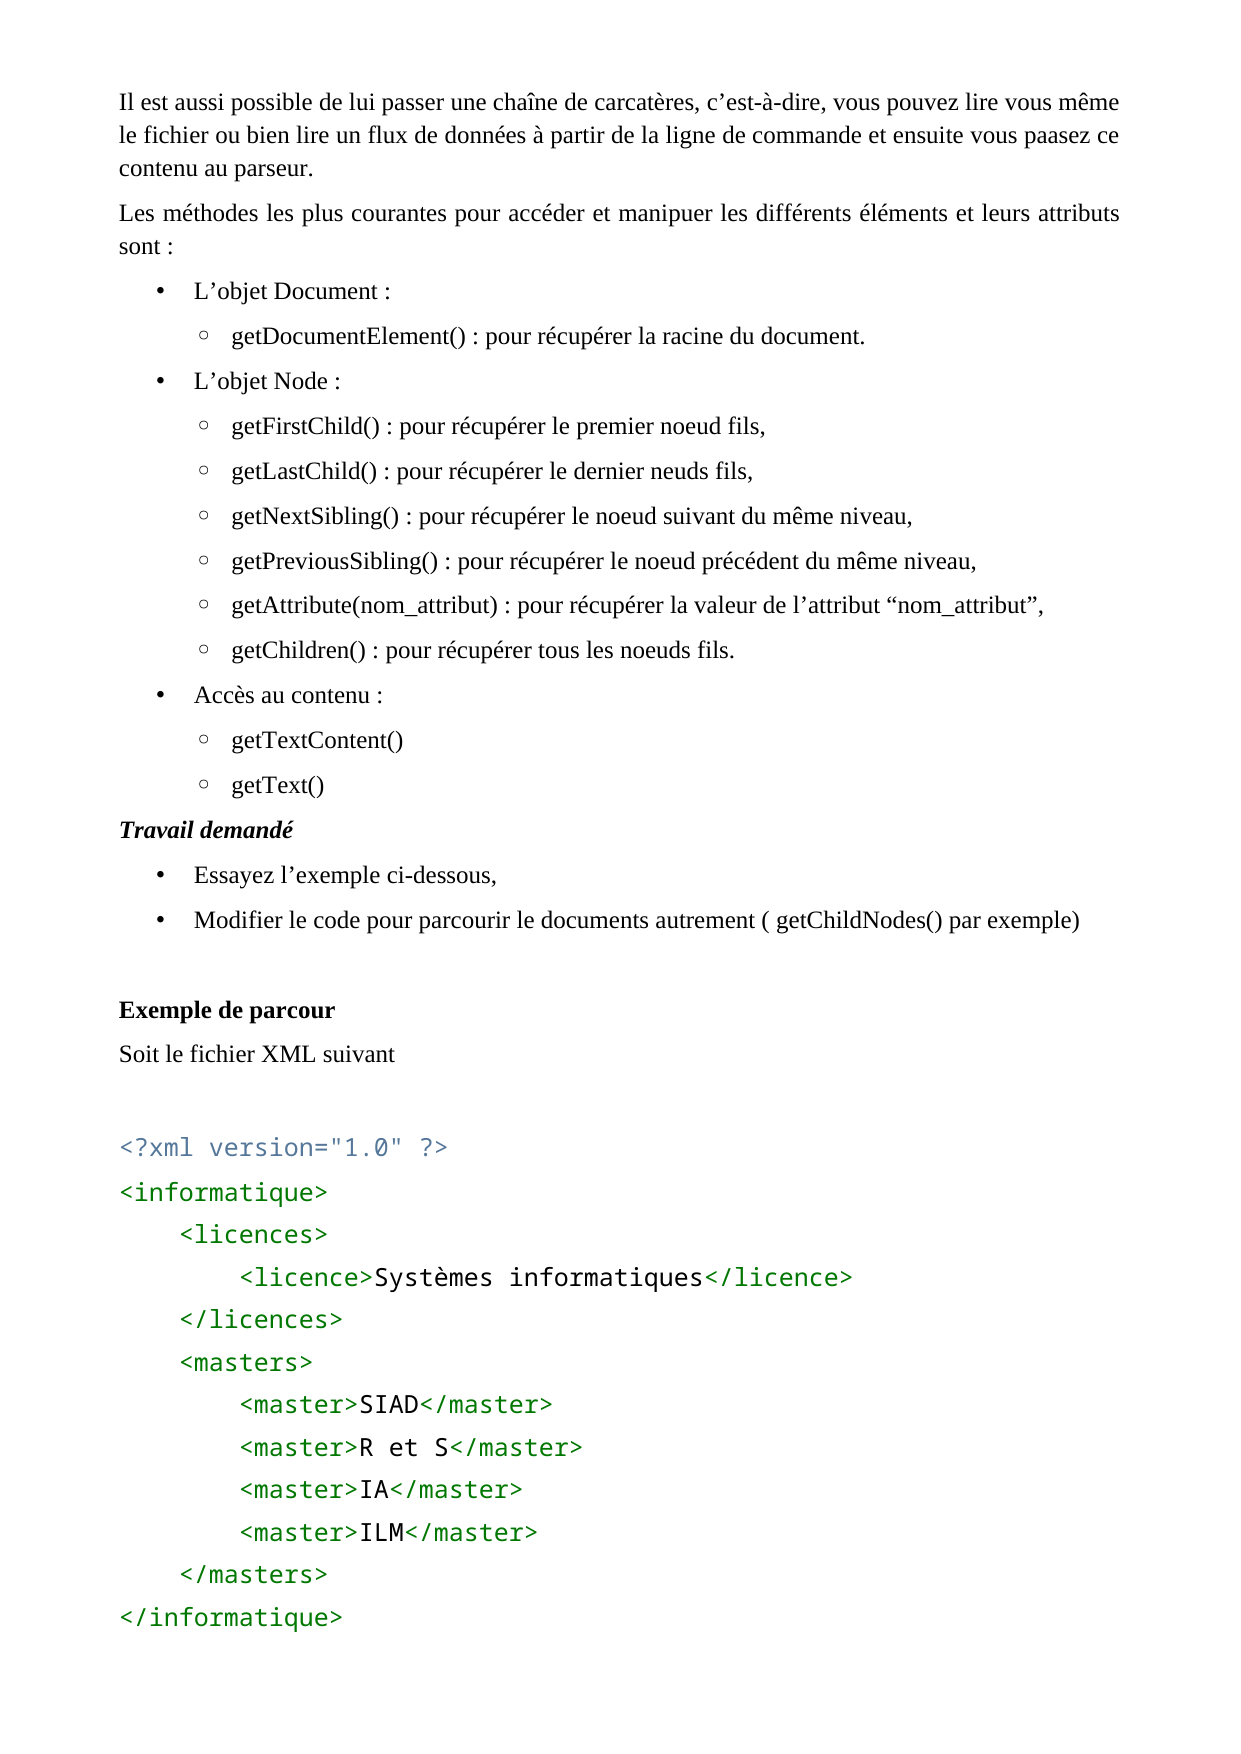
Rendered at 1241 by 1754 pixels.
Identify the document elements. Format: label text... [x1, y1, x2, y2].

list Essayez l’exemple ci-dessous, [156, 860, 1121, 889]
text </licences> [119, 1302, 1121, 1336]
list Modifier le code pour parcourir le documents autrement ( getChildNodes() par exemple) [156, 905, 1121, 934]
list getDocumentElement() : pour récupérer la racine du document. [194, 321, 1121, 350]
text </masters> [119, 1557, 1121, 1591]
text <master>R et S</master> [119, 1429, 1121, 1463]
list getAttribute(nom_attribut) : pour récupérer la valeur de l’attribut “nom_attribut”, [194, 591, 1121, 619]
text </informatique> [119, 1599, 1121, 1633]
text <licence>Systèmes informatiques</licence> [119, 1259, 1121, 1293]
list getLastChild() : pour récupérer le dernier neuds fils, [194, 456, 1121, 485]
list getTextContent() [194, 725, 1121, 754]
list getPreviousSibling() : pour récupérer le noeud précédent du même niveau, [194, 546, 1121, 574]
text <licences> [119, 1217, 1121, 1251]
text <?xml version="1.0" ?> [119, 1129, 1121, 1163]
text <master>ILM</master> [119, 1514, 1121, 1548]
text <master>SIAD</master> [119, 1387, 1121, 1421]
text <informatique> [119, 1174, 1121, 1208]
text <master>IA</master> [119, 1472, 1121, 1506]
text Exemple de parcour [119, 995, 1121, 1023]
list L’objet Document : [156, 276, 1121, 305]
list getChildren() : pour récupérer tous les noeuds fils. [194, 636, 1121, 664]
list getText() [194, 770, 1121, 799]
list Accès au contenu : [156, 680, 1121, 709]
text Les méthodes les plus courantes pour accéder et manipuer les différents éléments et leurs attributs sont : [119, 198, 1121, 260]
text Soit le fichier XML suivant [119, 1039, 1121, 1068]
list getNextSibling() : pour récupérer le noeud suivant du même niveau, [194, 501, 1121, 529]
list L’objet Node : [156, 366, 1121, 395]
text Travail demandé [119, 815, 1121, 844]
text Il est aussi possible de lui passer une chaîne de carcatères, c’est-à-dire, vous pouvez lire vous même le fichier ou bien lire un flux de données à partir de la ligne de commande et ensuite vous paasez ce contenu au parseur. [119, 87, 1121, 182]
list getFirstChild() : pour récupérer le premier noeud fils, [194, 411, 1121, 440]
text <masters> [119, 1344, 1121, 1378]
